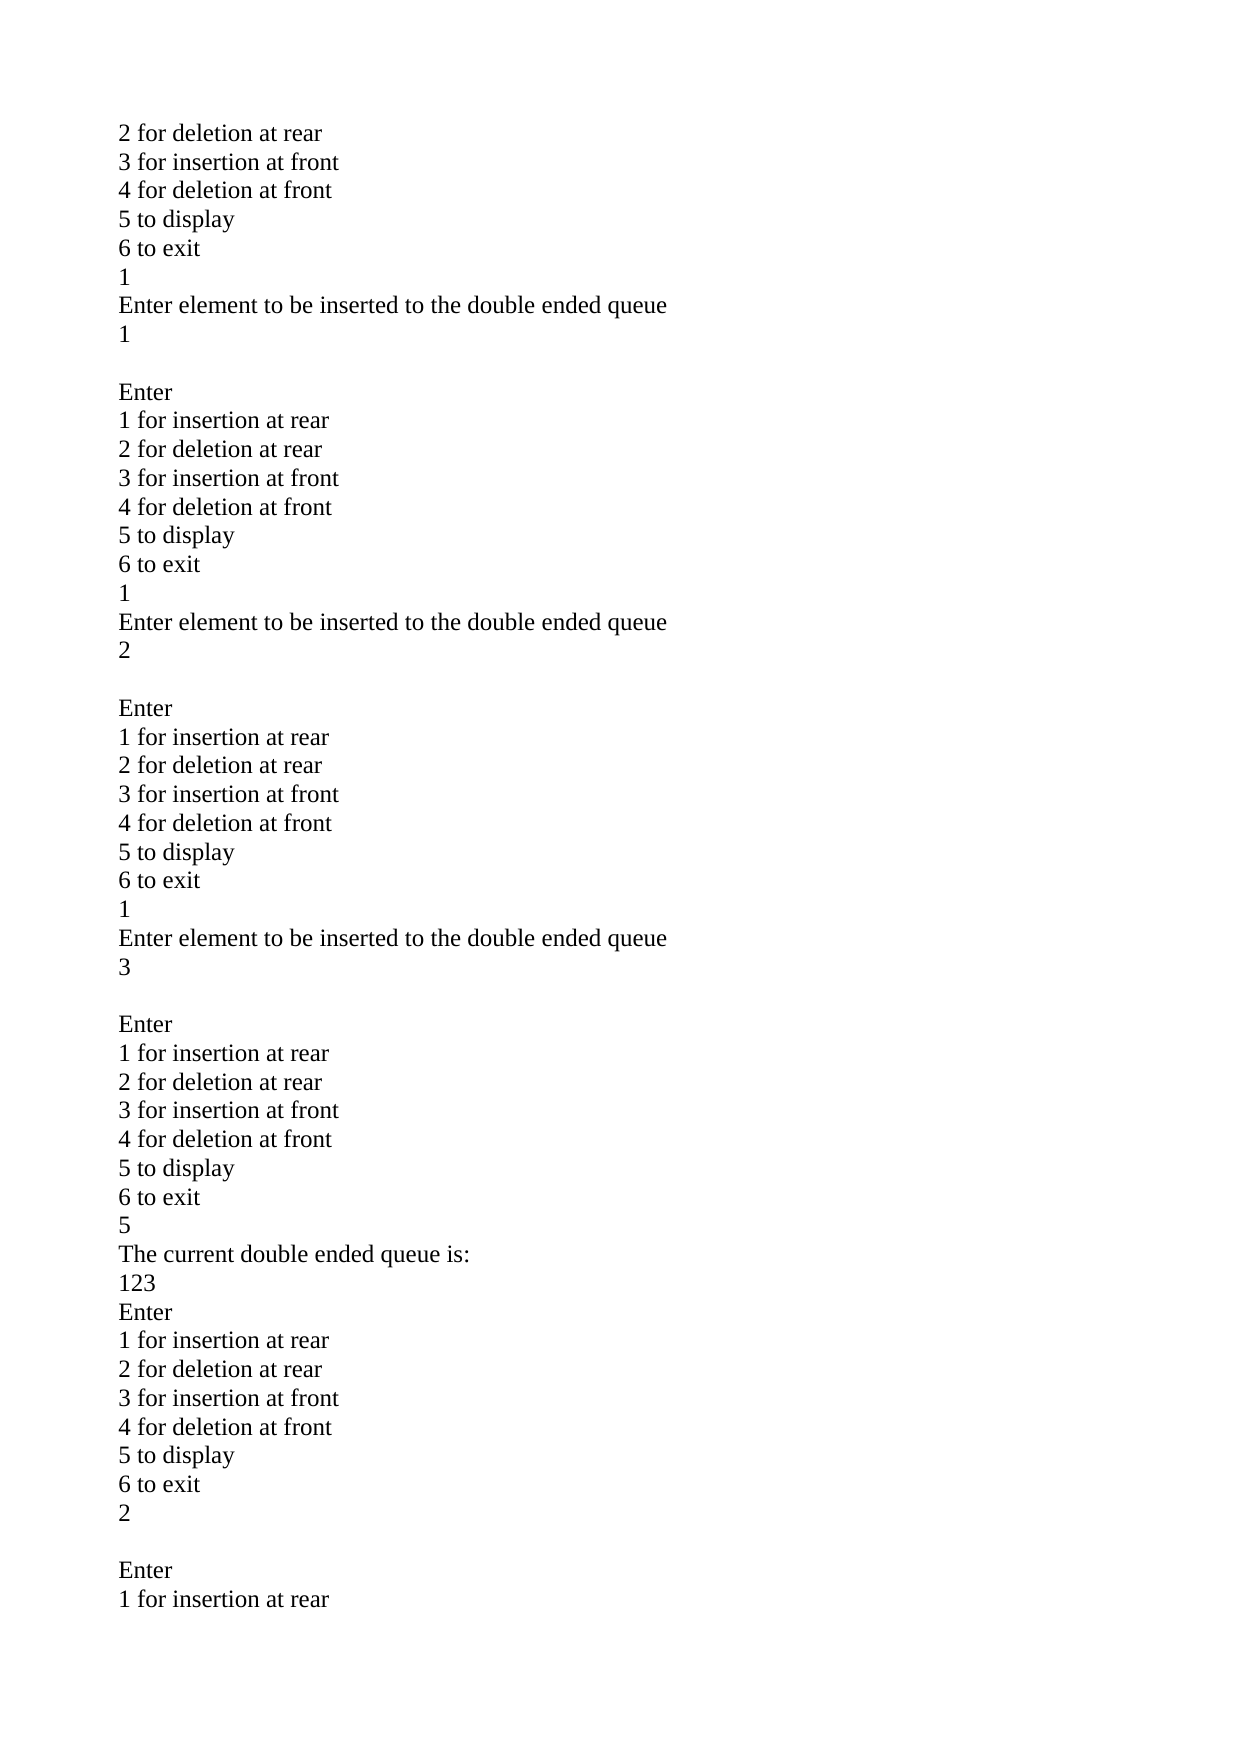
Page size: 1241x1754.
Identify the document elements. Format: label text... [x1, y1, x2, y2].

text 1 for insertion at rear [118, 406, 1122, 434]
text 2 [118, 1498, 1122, 1527]
text 1 for insertion at rear [118, 722, 1122, 751]
text 2 for deletion at rear [118, 434, 1122, 463]
text 2 for deletion at rear [118, 751, 1122, 779]
text Enter element to be inserted to the double ended queue [118, 923, 1122, 952]
text 4 for deletion at front [118, 808, 1122, 837]
text 4 for deletion at front [118, 1412, 1122, 1441]
text Enter [118, 1009, 1122, 1038]
text 4 for deletion at front [118, 1124, 1122, 1153]
text 6 to exit [118, 1182, 1122, 1211]
text Enter element to be inserted to the double ended queue [118, 607, 1122, 636]
text 6 to exit [118, 866, 1122, 894]
text 2 for deletion at rear [118, 1354, 1122, 1383]
text 1 for insertion at rear [118, 1038, 1122, 1067]
text 4 for deletion at front [118, 176, 1122, 204]
text 3 for insertion at front [118, 463, 1122, 492]
text 3 for insertion at front [118, 147, 1122, 176]
text 5 to display [118, 521, 1122, 549]
text Enter element to be inserted to the double ended queue [118, 291, 1122, 319]
text 5 to display [118, 1441, 1122, 1469]
text 1 for insertion at rear [118, 1326, 1122, 1354]
text 1 for insertion at rear [118, 1584, 1122, 1613]
text 2 [118, 636, 1122, 664]
text 1 [118, 262, 1122, 291]
text Enter [118, 693, 1122, 722]
text 3 [118, 952, 1122, 981]
text 5 to display [118, 1153, 1122, 1182]
text 123 [118, 1268, 1122, 1297]
text Enter [118, 377, 1122, 406]
text 3 for insertion at front [118, 779, 1122, 808]
text 6 to exit [118, 233, 1122, 262]
text Enter [118, 1297, 1122, 1326]
text 5 [118, 1211, 1122, 1239]
text 3 for insertion at front [118, 1096, 1122, 1124]
text 5 to display [118, 204, 1122, 233]
text 5 to display [118, 837, 1122, 866]
text Enter [118, 1556, 1122, 1584]
text 6 to exit [118, 1469, 1122, 1498]
text The current double ended queue is: [118, 1239, 1122, 1268]
text 6 to exit [118, 549, 1122, 578]
text 1 [118, 319, 1122, 348]
text 2 for deletion at rear [118, 1067, 1122, 1096]
text 1 [118, 578, 1122, 607]
text 2 for deletion at rear [118, 118, 1122, 147]
text 1 [118, 894, 1122, 923]
text 4 for deletion at front [118, 492, 1122, 521]
text 3 for insertion at front [118, 1383, 1122, 1412]
